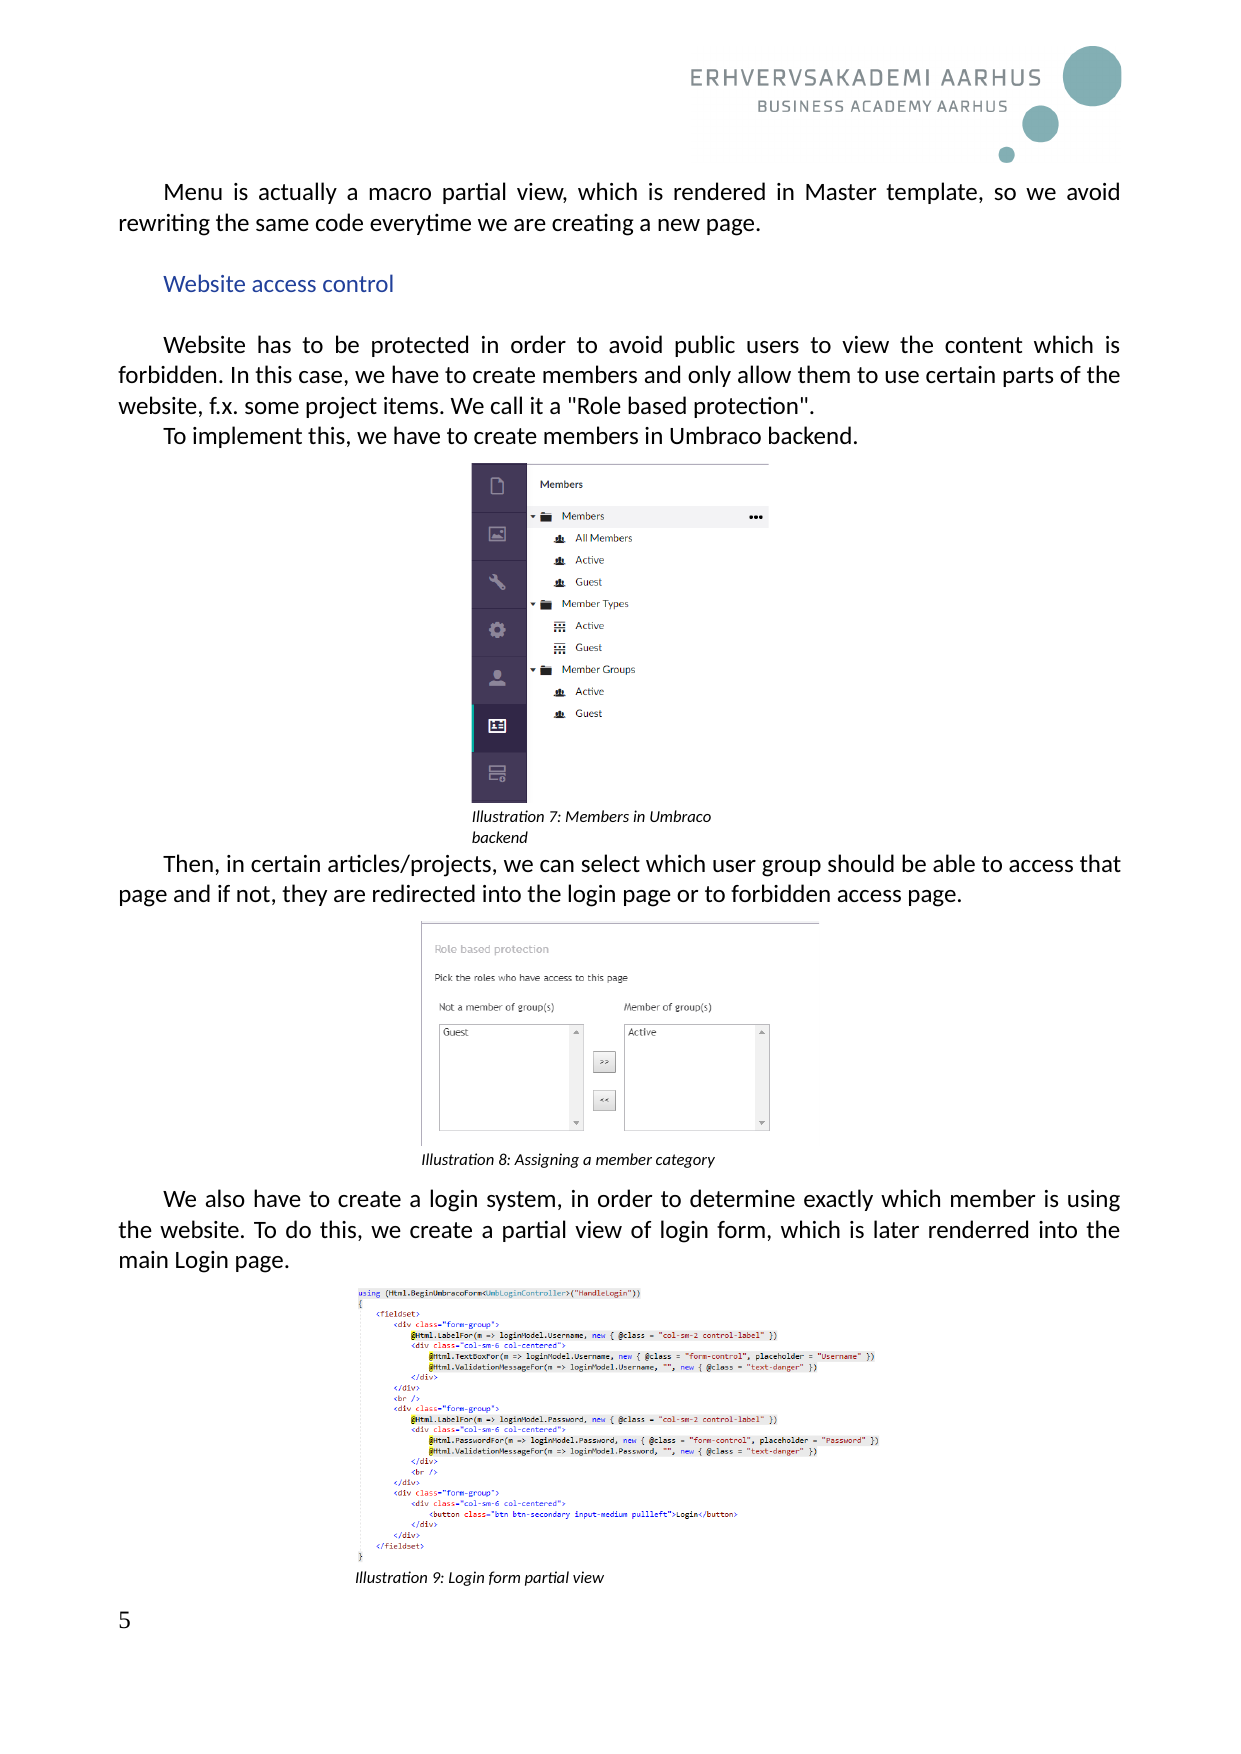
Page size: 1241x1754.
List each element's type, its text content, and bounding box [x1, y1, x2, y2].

text We also have to create a login system, in order to determine exactly which member is using the website. To do this, we create a partial view of login form, which is later renderred into the main Login page. [118, 1183, 1122, 1275]
picture [691, 46, 1122, 163]
picture [421, 921, 820, 1146]
text Illustration 9: Login form partial view [355, 1564, 886, 1588]
text To implement this, we have to create members in Umbraco backend. [118, 421, 1122, 451]
text Illustration 8: Assigning a member category [421, 1146, 819, 1170]
text Website has to be protected in order to avoid public users to view the content which is forbidden. In this case, we have to create members and only allow them to use certain parts of the website, f.x. some project items. We call it a "Role based protection". [118, 329, 1122, 421]
text Menu is actually a macro partial view, which is rendered in Master template, so we avoid rewriting the same code everytime we are creating a new page. [118, 176, 1122, 237]
text Then, in certain articles/projects, we can select which user group should be able to access that page and if not, they are redirected into the login page or to forbidden access page. [118, 848, 1122, 909]
picture [354, 1287, 886, 1564]
text Illustration 7: Members in Umbraco backend [472, 803, 769, 847]
picture [471, 463, 769, 803]
text Website access control [118, 268, 1122, 298]
